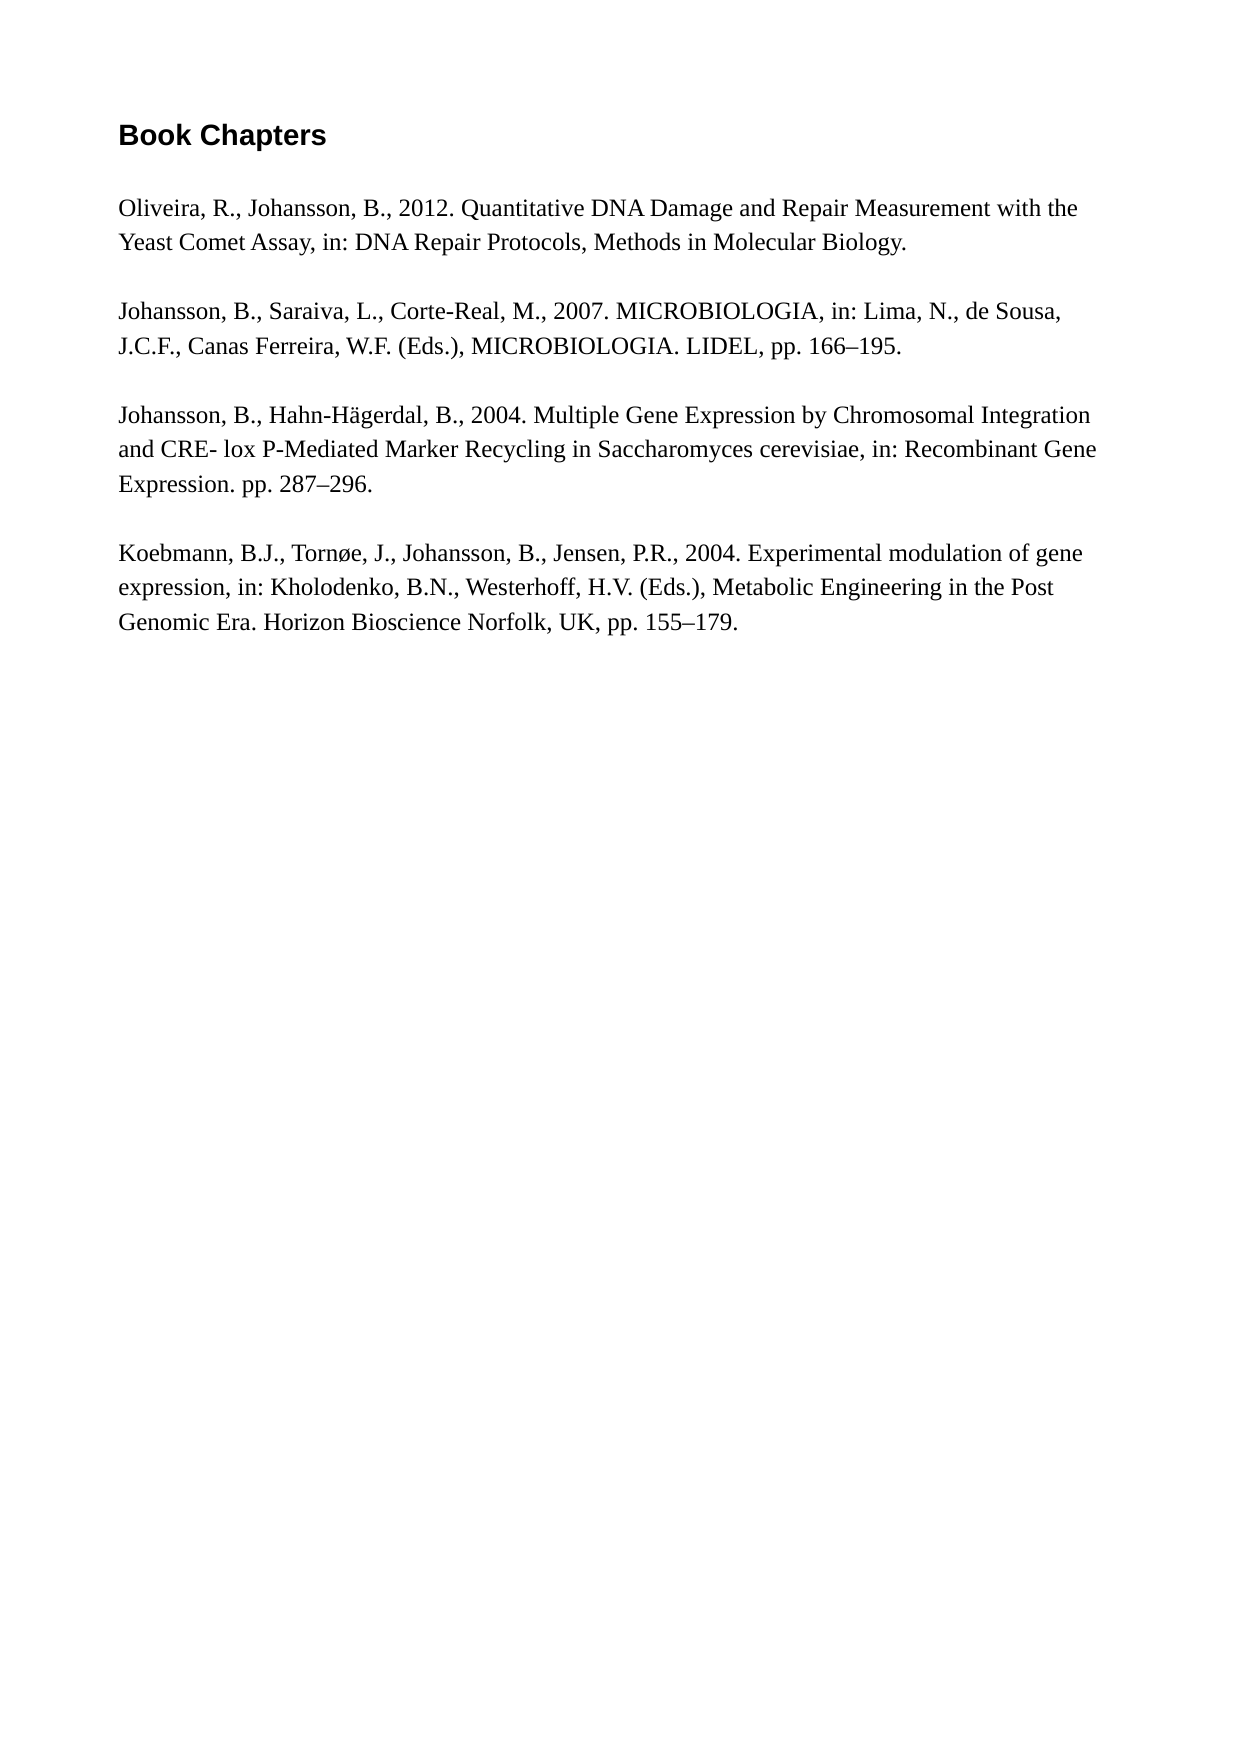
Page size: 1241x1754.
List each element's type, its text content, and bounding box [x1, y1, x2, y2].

text Oliveira, R., Johansson, B., 2012. Quantitative DNA Damage and Repair Measurement with the Yeast Comet Assay, in: DNA Repair Protocols, Methods in Molecular Biology. Johansson, B., Saraiva, L., Corte-Real, M., 2007. MICROBIOLOGIA, in: Lima, N., de Sousa, J.C.F., Canas Ferreira, W.F. (Eds.), MICROBIOLOGIA. LIDEL, pp. 166–195. Johansson, B., Hahn-Hägerdal, B., 2004. Multiple Gene Expression by Chromosomal Integration and CRE- lox P-Mediated Marker Recycling in Saccharomyces cerevisiae, in: Recombinant Gene Expression. pp. 287–296. Koebmann, B.J., Tornøe, J., Johansson, B., Jensen, P.R., 2004. Experimental modulation of gene expression, in: Kholodenko, B.N., Westerhoff, H.V. (Eds.), Metabolic Engineering in the Post Genomic Era. Horizon Bioscience Norfolk, UK, pp. 155–179. [118, 193, 1122, 636]
subtitle Book Chapters [118, 118, 1122, 152]
